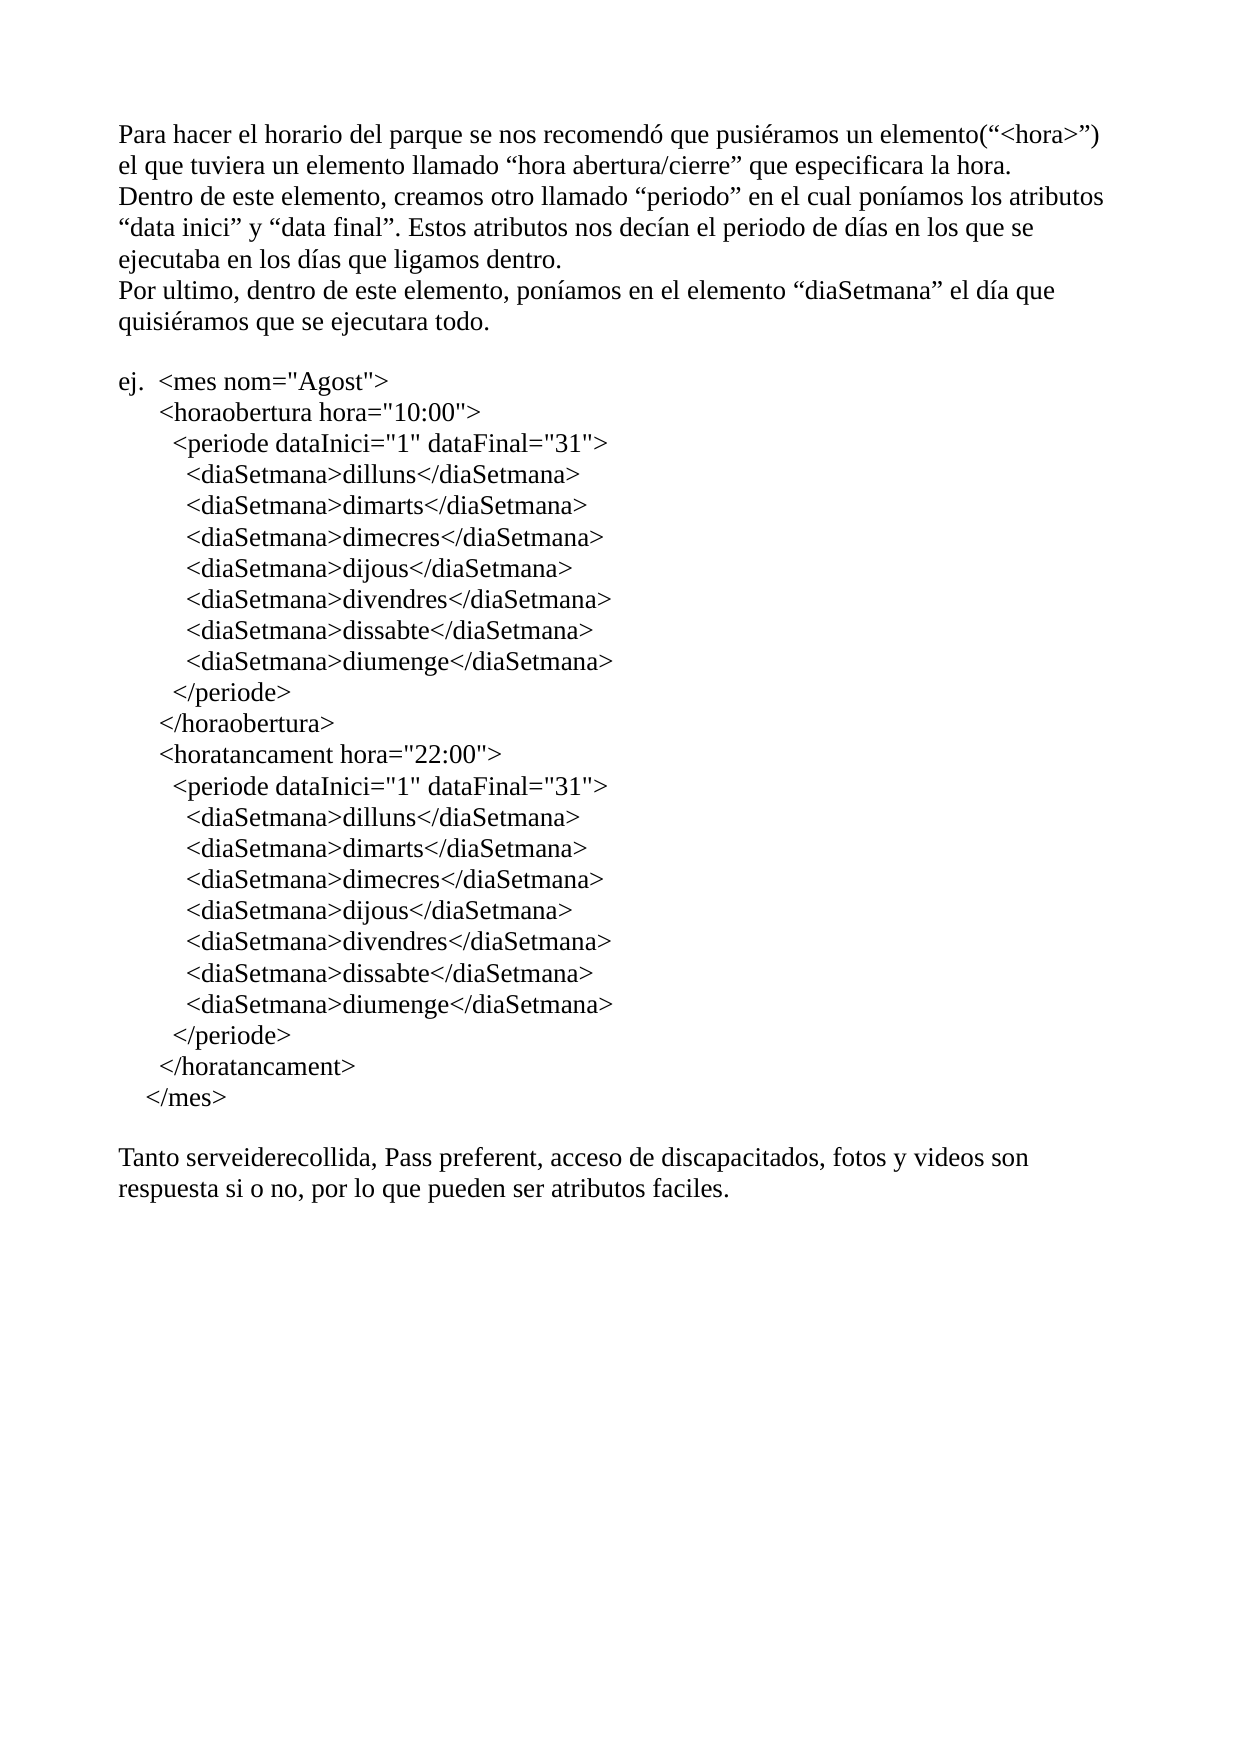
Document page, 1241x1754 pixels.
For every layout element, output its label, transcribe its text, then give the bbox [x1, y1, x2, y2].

text </horaobertura> [118, 707, 1122, 739]
text Dentro de este elemento, creamos otro llamado “periodo” en el cual poníamos los atributos “data inici” y “data final”. Estos atributos nos decían el periodo de días en los que se ejecutaba en los días que ligamos dentro. [118, 180, 1122, 274]
text Para hacer el horario del parque se nos recomendó que pusiéramos un elemento(“<hora>”) el que tuviera un elemento llamado “hora abertura/cierre” que especificara la hora. [118, 118, 1122, 180]
text Tanto serveiderecollida, Pass preferent, acceso de discapacitados, fotos y videos son respuesta si o no, por lo que pueden ser atributos faciles. [118, 1141, 1122, 1203]
text <diaSetmana>divendres</diaSetmana> [118, 926, 1122, 957]
text <diaSetmana>dimarts</diaSetmana> [118, 489, 1122, 521]
text </horatancament> [118, 1050, 1122, 1081]
text </mes> [118, 1081, 1122, 1112]
text <diaSetmana>dimecres</diaSetmana> [118, 521, 1122, 552]
text <horaobertura hora="10:00"> [118, 396, 1122, 427]
text <diaSetmana>diumenge</diaSetmana> [118, 645, 1122, 676]
text <diaSetmana>dilluns</diaSetmana> [118, 458, 1122, 489]
text <diaSetmana>dissabte</diaSetmana> [118, 957, 1122, 988]
text Por ultimo, dentro de este elemento, poníamos en el elemento “diaSetmana” el día que quisiéramos que se ejecutara todo. [118, 274, 1122, 336]
text <diaSetmana>diumenge</diaSetmana> [118, 988, 1122, 1019]
text <diaSetmana>dijous</diaSetmana> [118, 552, 1122, 583]
text <diaSetmana>dilluns</diaSetmana> [118, 801, 1122, 832]
text <diaSetmana>dimarts</diaSetmana> [118, 832, 1122, 863]
text </periode> [118, 1019, 1122, 1050]
text <diaSetmana>dissabte</diaSetmana> [118, 614, 1122, 645]
text <periode dataInici="1" dataFinal="31"> [118, 427, 1122, 458]
text </periode> [118, 676, 1122, 707]
text <horatancament hora="22:00"> [118, 739, 1122, 770]
text ej. <mes nom="Agost"> [118, 365, 1122, 396]
text <diaSetmana>dijous</diaSetmana> [118, 894, 1122, 926]
text <periode dataInici="1" dataFinal="31"> [118, 770, 1122, 801]
text <diaSetmana>divendres</diaSetmana> [118, 583, 1122, 614]
text <diaSetmana>dimecres</diaSetmana> [118, 863, 1122, 894]
